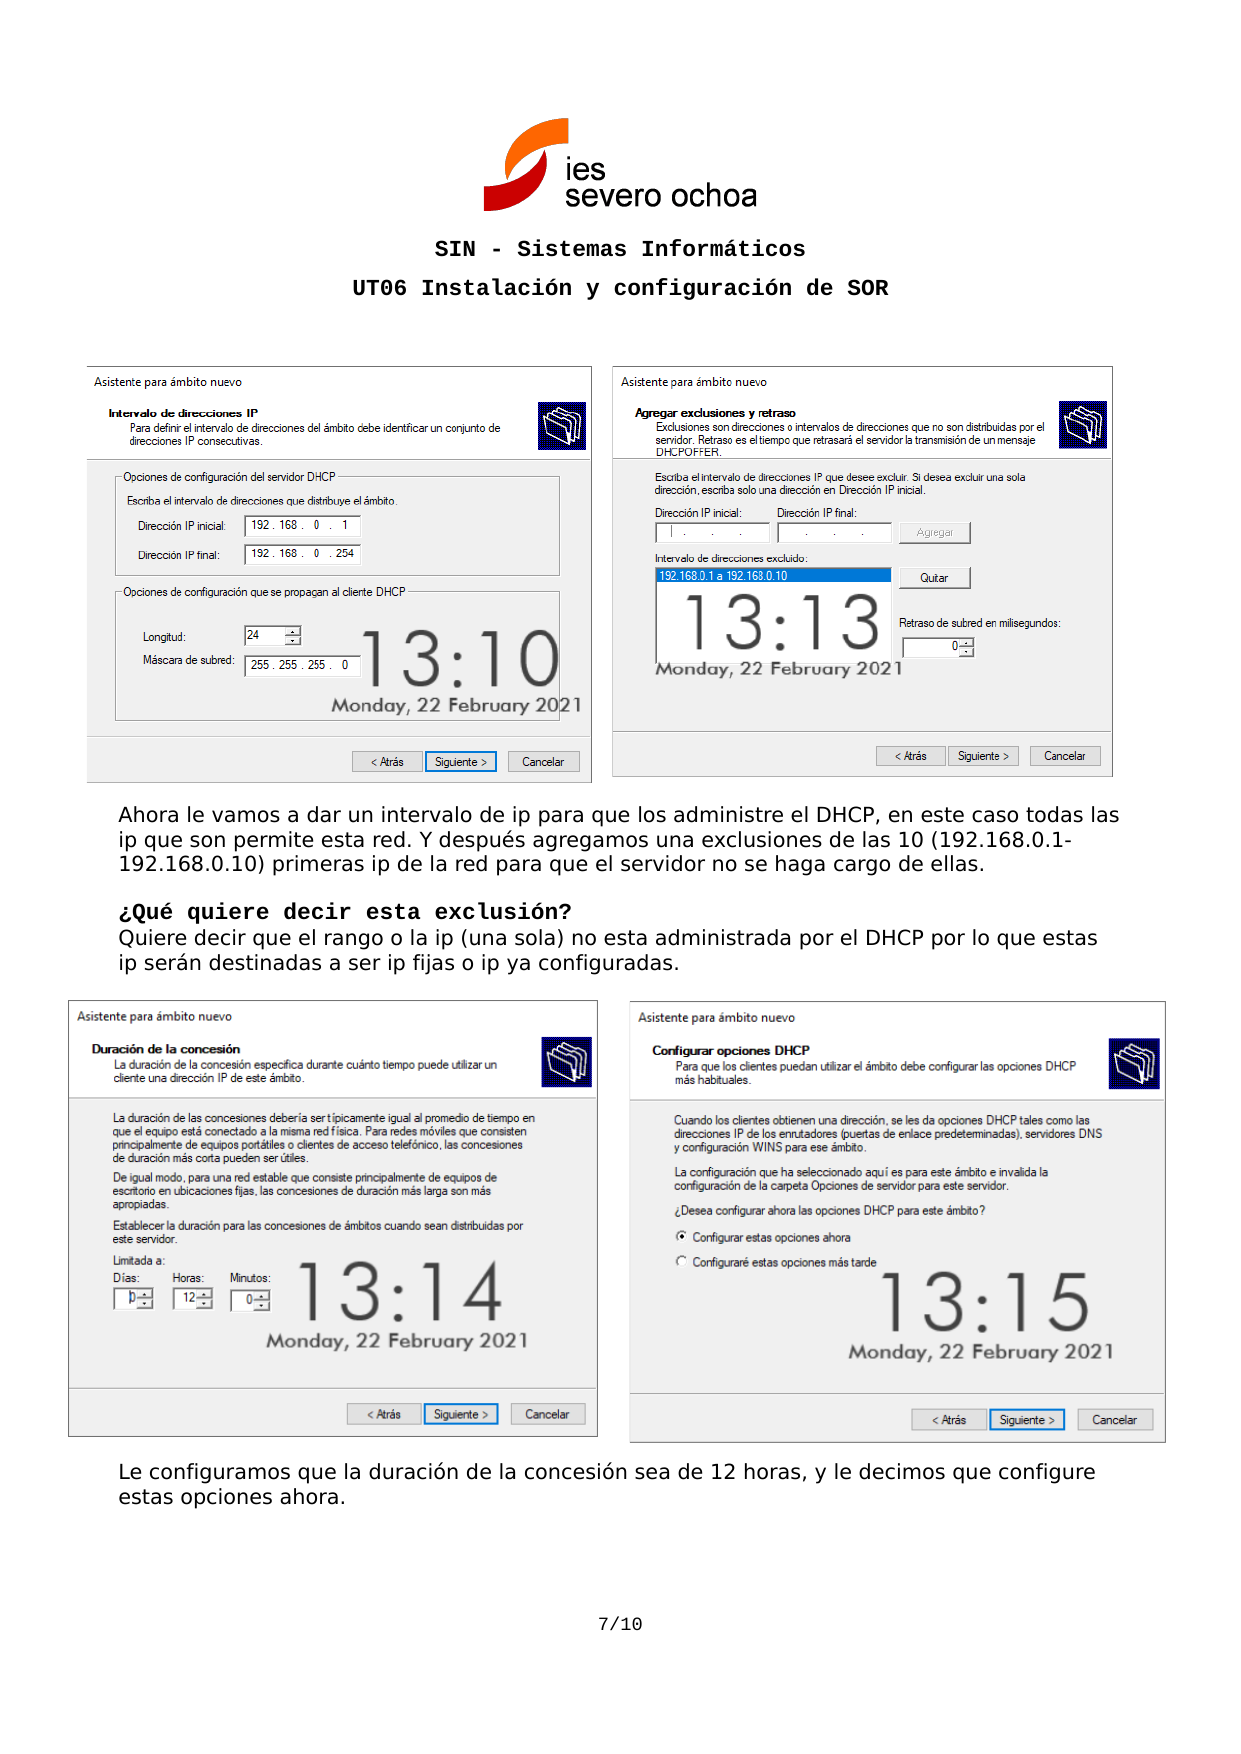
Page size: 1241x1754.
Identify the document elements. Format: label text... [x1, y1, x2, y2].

picture [86, 366, 593, 783]
text Quiere decir que el rango o la ip (una sola) no esta administrada por el DHCP por lo que estas ip serán destinadas a ser ip fijas o ip ya configuradas. [118, 926, 1122, 975]
picture [612, 366, 1114, 777]
picture [483, 118, 757, 211]
text Ahora le vamos a dar un intervalo de ip para que los administre el DHCP, en este caso todas las ip que son permite esta red. Y después agregamos una exclusiones de las 10 (192.168.0.1-192.168.0.10) primeras ip de la red para que el servidor no se haga cargo de ellas. [118, 803, 1122, 876]
text Le configuramos que la duración de la concesión sea de 12 horas, y le decimos que configure estas opciones ahora. [118, 1460, 1122, 1509]
text ¿Qué quiere decir esta exclusión? [118, 901, 1122, 926]
picture [629, 1000, 1167, 1446]
picture [68, 999, 599, 1437]
